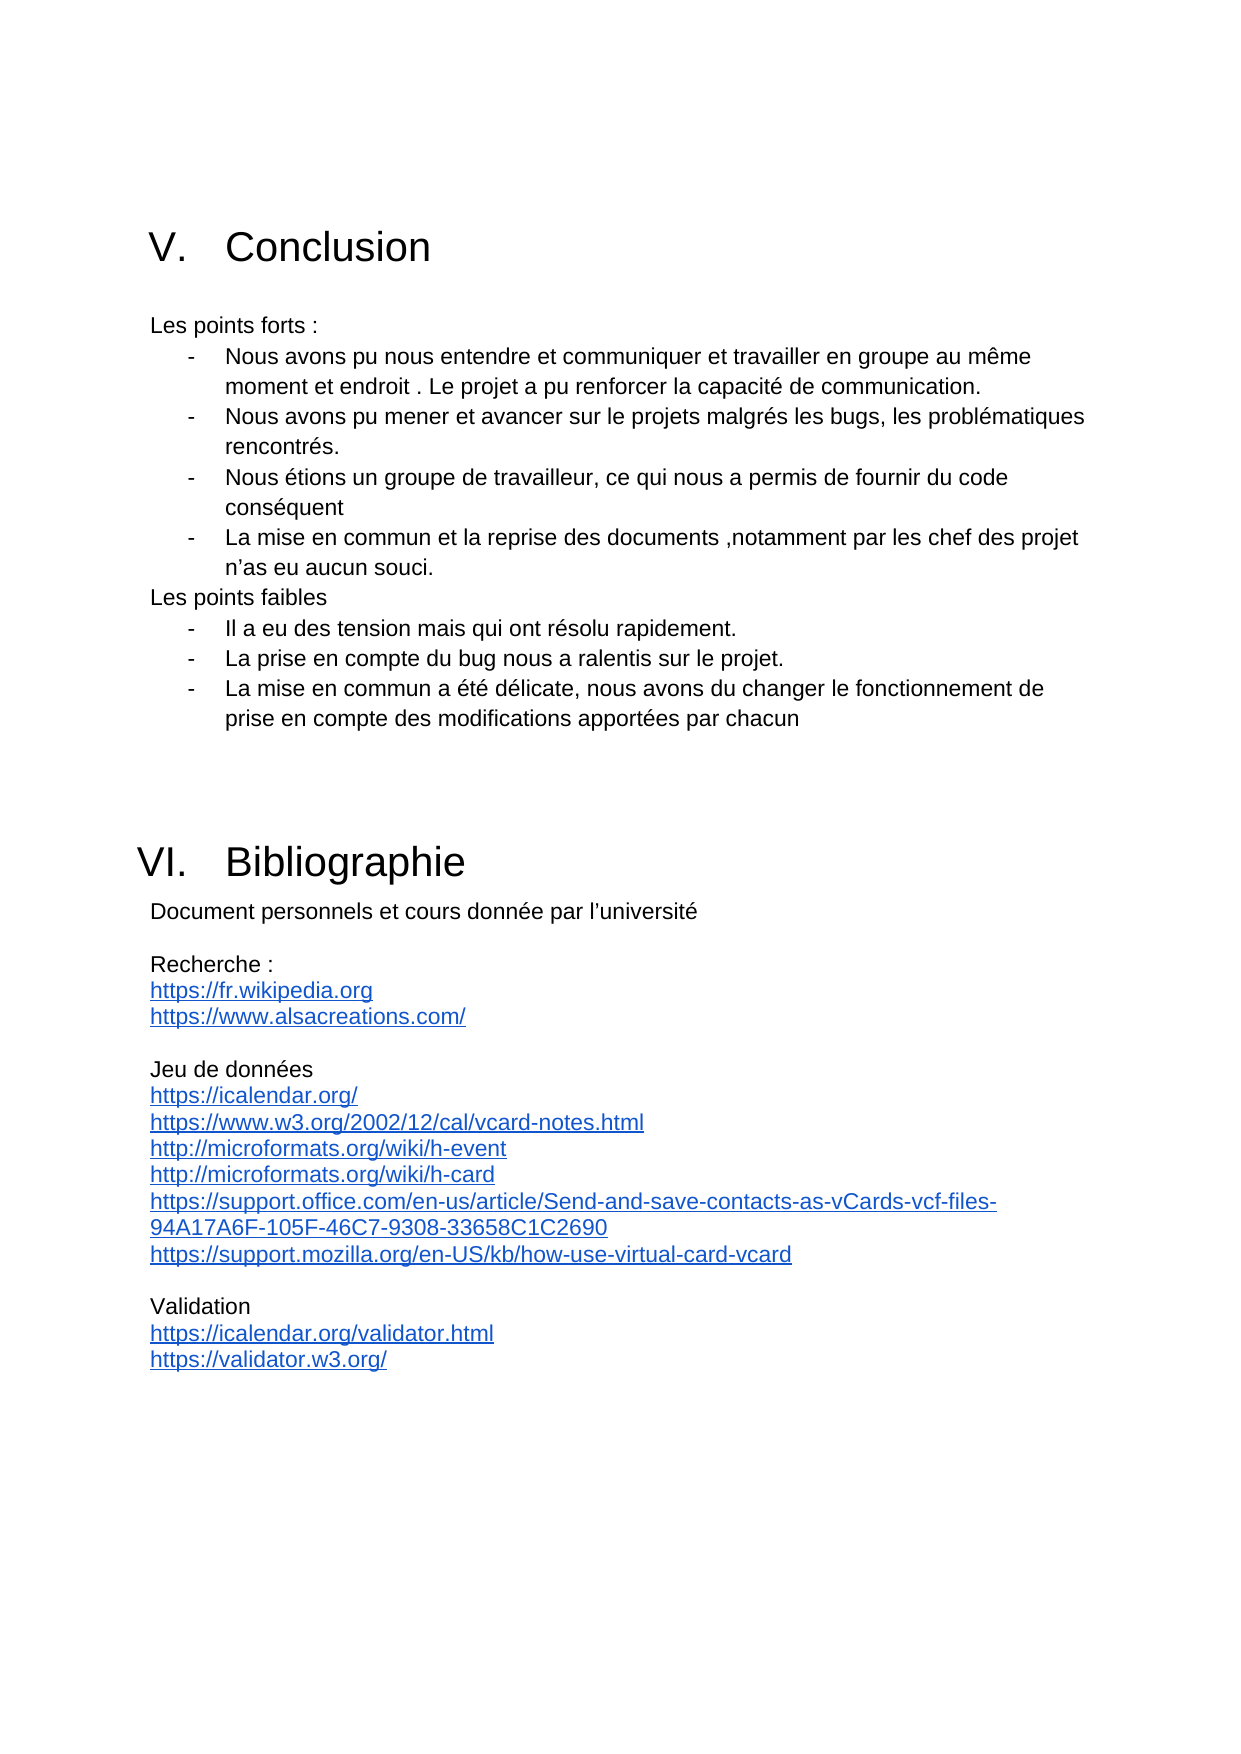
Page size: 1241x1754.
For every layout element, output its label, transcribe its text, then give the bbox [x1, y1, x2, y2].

text https://support.office.com/en-us/article/Send-and-save-contacts-as-vCards-vcf-files-94A17A6F-105F-46C7-9308-33658C1C2690 [150, 1188, 1090, 1241]
text https://support.mozilla.org/en-US/kb/how-use-virtual-card-vcard [150, 1241, 1090, 1267]
text https://icalendar.org/ [150, 1082, 1090, 1109]
text Recherche : [150, 951, 1090, 977]
text https://fr.wikipedia.org [150, 977, 1090, 1003]
text http://microformats.org/wiki/h-card [150, 1161, 1090, 1188]
text Les points faibles [150, 584, 1090, 611]
subtitle Bibliographie [187, 837, 1090, 885]
text https://www.w3.org/2002/12/cal/vcard-notes.html [150, 1109, 1090, 1135]
subtitle Conclusion [187, 222, 1090, 270]
list La mise en commun a été délicate, nous avons du changer le fonctionnement de prise en compte des modifications apportées par chacun [187, 675, 1090, 732]
text https://icalendar.org/validator.html [150, 1319, 1090, 1346]
list Il a eu des tension mais qui ont résolu rapidement. [187, 614, 1090, 641]
list Nous avons pu nous entendre et communiquer et travailler en groupe au même moment et endroit . Le projet a pu renforcer la capacité de communication. [187, 343, 1090, 399]
list Nous avons pu mener et avancer sur le projets malgrés les bugs, les problématiques rencontrés. [187, 403, 1090, 460]
text https://www.alsacreations.com/ [150, 1003, 1090, 1030]
list Nous étions un groupe de travailleur, ce qui nous a permis de fournir du code conséquent [187, 463, 1090, 520]
text Jeu de données [150, 1056, 1090, 1082]
list La mise en commun et la reprise des documents ,notamment par les chef des projet n’as eu aucun souci. [187, 524, 1090, 581]
text Document personnels et cours donnée par l’université [150, 898, 1090, 924]
text http://microformats.org/wiki/h-event [150, 1135, 1090, 1161]
text https://validator.w3.org/ [150, 1346, 1090, 1372]
text Les points forts : [150, 312, 1090, 339]
list La prise en compte du bug nous a ralentis sur le projet. [187, 645, 1090, 671]
text Validation [150, 1293, 1090, 1319]
